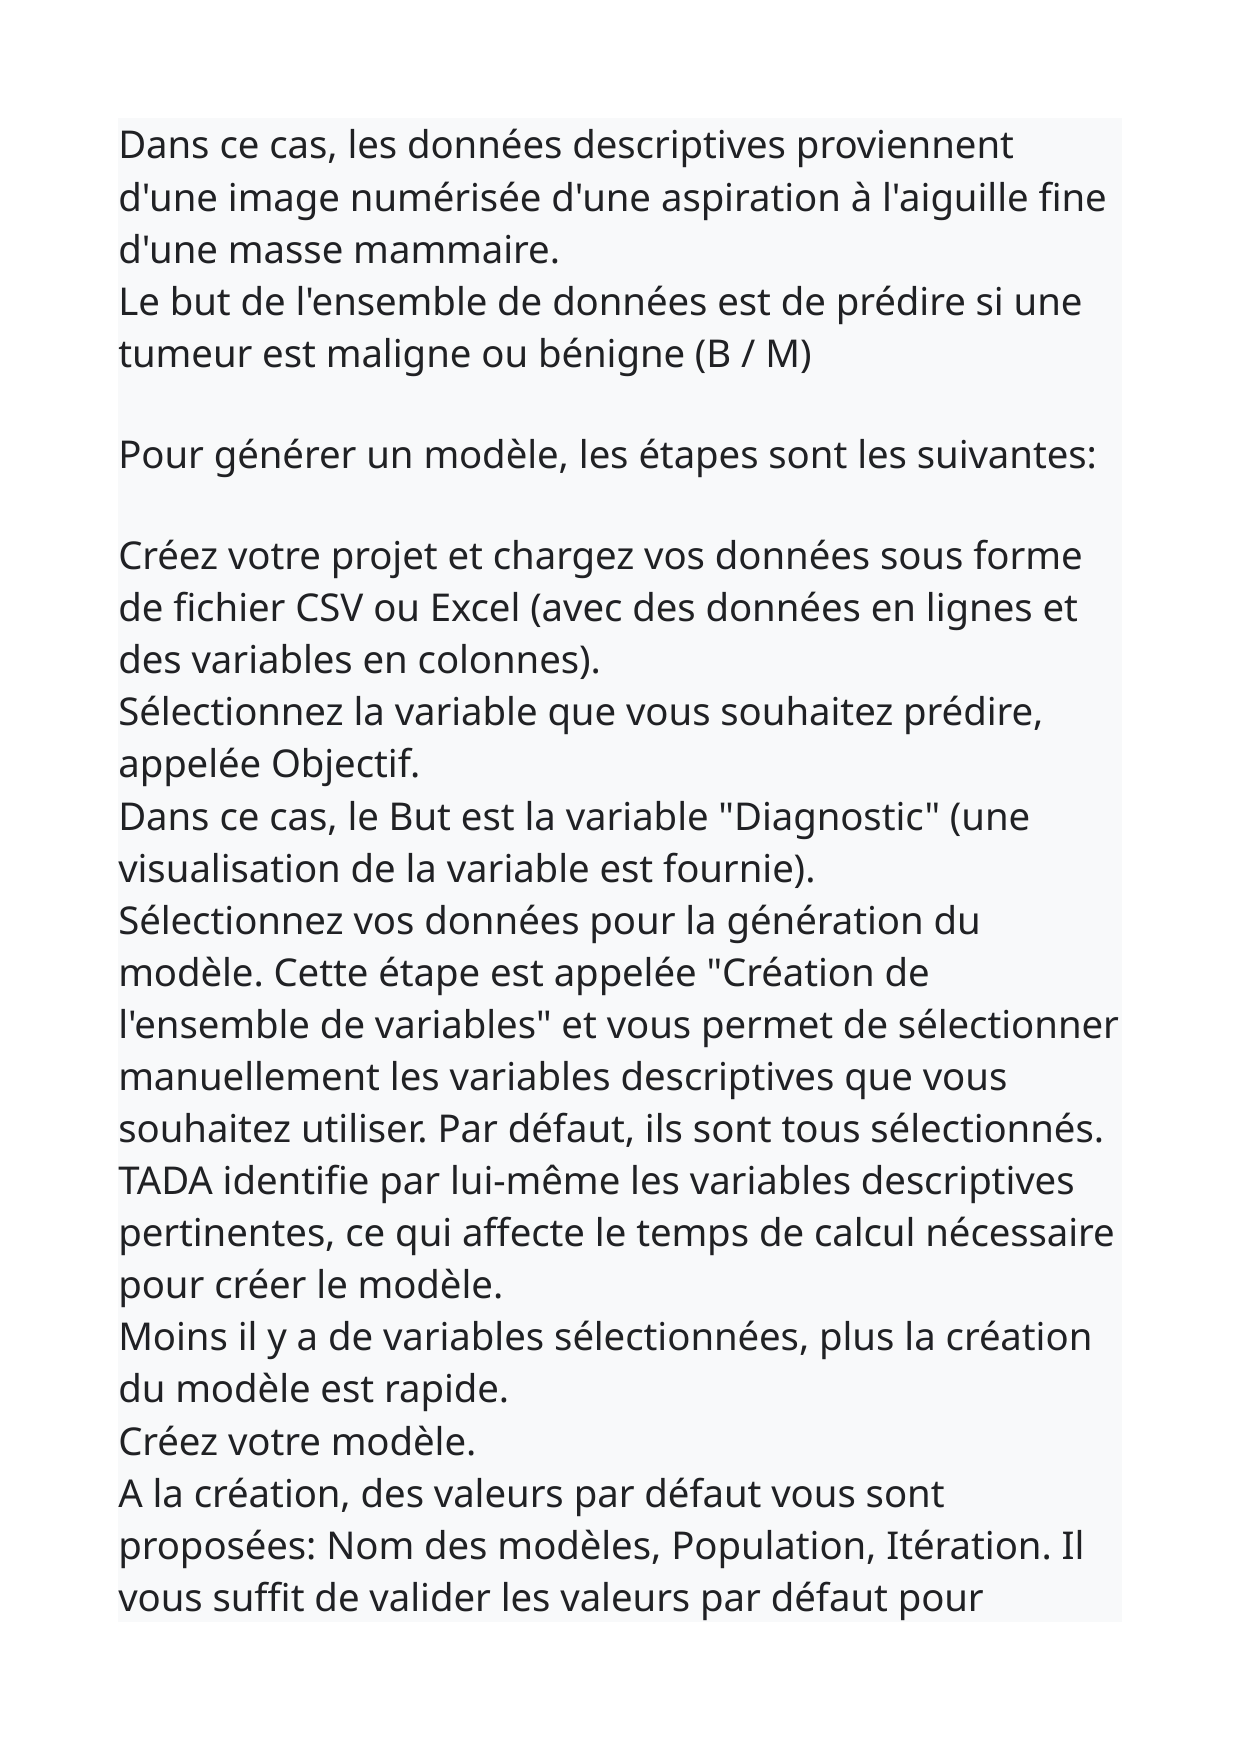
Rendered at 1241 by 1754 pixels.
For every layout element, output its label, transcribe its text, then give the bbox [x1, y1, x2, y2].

text Pour générer un modèle, les étapes sont les suivantes: [118, 428, 1122, 480]
text Le but de l'ensemble de données est de prédire si une tumeur est maligne ou bénigne (B / M) [118, 274, 1122, 378]
text Dans ce cas, le But est la variable "Diagnostic" (une visualisation de la variable est fournie). [118, 789, 1122, 893]
text Créez votre modèle. [118, 1414, 1122, 1466]
text A la création, des valeurs par défaut vous sont proposées: Nom des modèles, Population, Itération. Il vous suffit de valider les valeurs par défaut pour [118, 1466, 1122, 1622]
text Moins il y a de variables sélectionnées, plus la création du modèle est rapide. [118, 1310, 1122, 1414]
text Créez votre projet et chargez vos données sous forme de fichier CSV ou Excel (avec des données en lignes et des variables en colonnes). [118, 529, 1122, 685]
text Dans ce cas, les données descriptives proviennent d'une image numérisée d'une aspiration à l'aiguille fine d'une masse mammaire. [118, 118, 1122, 274]
text Sélectionnez vos données pour la génération du modèle. Cette étape est appelée "Création de l'ensemble de variables" et vous permet de sélectionner manuellement les variables descriptives que vous souhaitez utiliser. Par défaut, ils sont tous sélectionnés. [118, 893, 1122, 1154]
text TADA identifie par lui-même les variables descriptives pertinentes, ce qui affecte le temps de calcul nécessaire pour créer le modèle. [118, 1154, 1122, 1310]
text Sélectionnez la variable que vous souhaitez prédire, appelée Objectif. [118, 685, 1122, 789]
